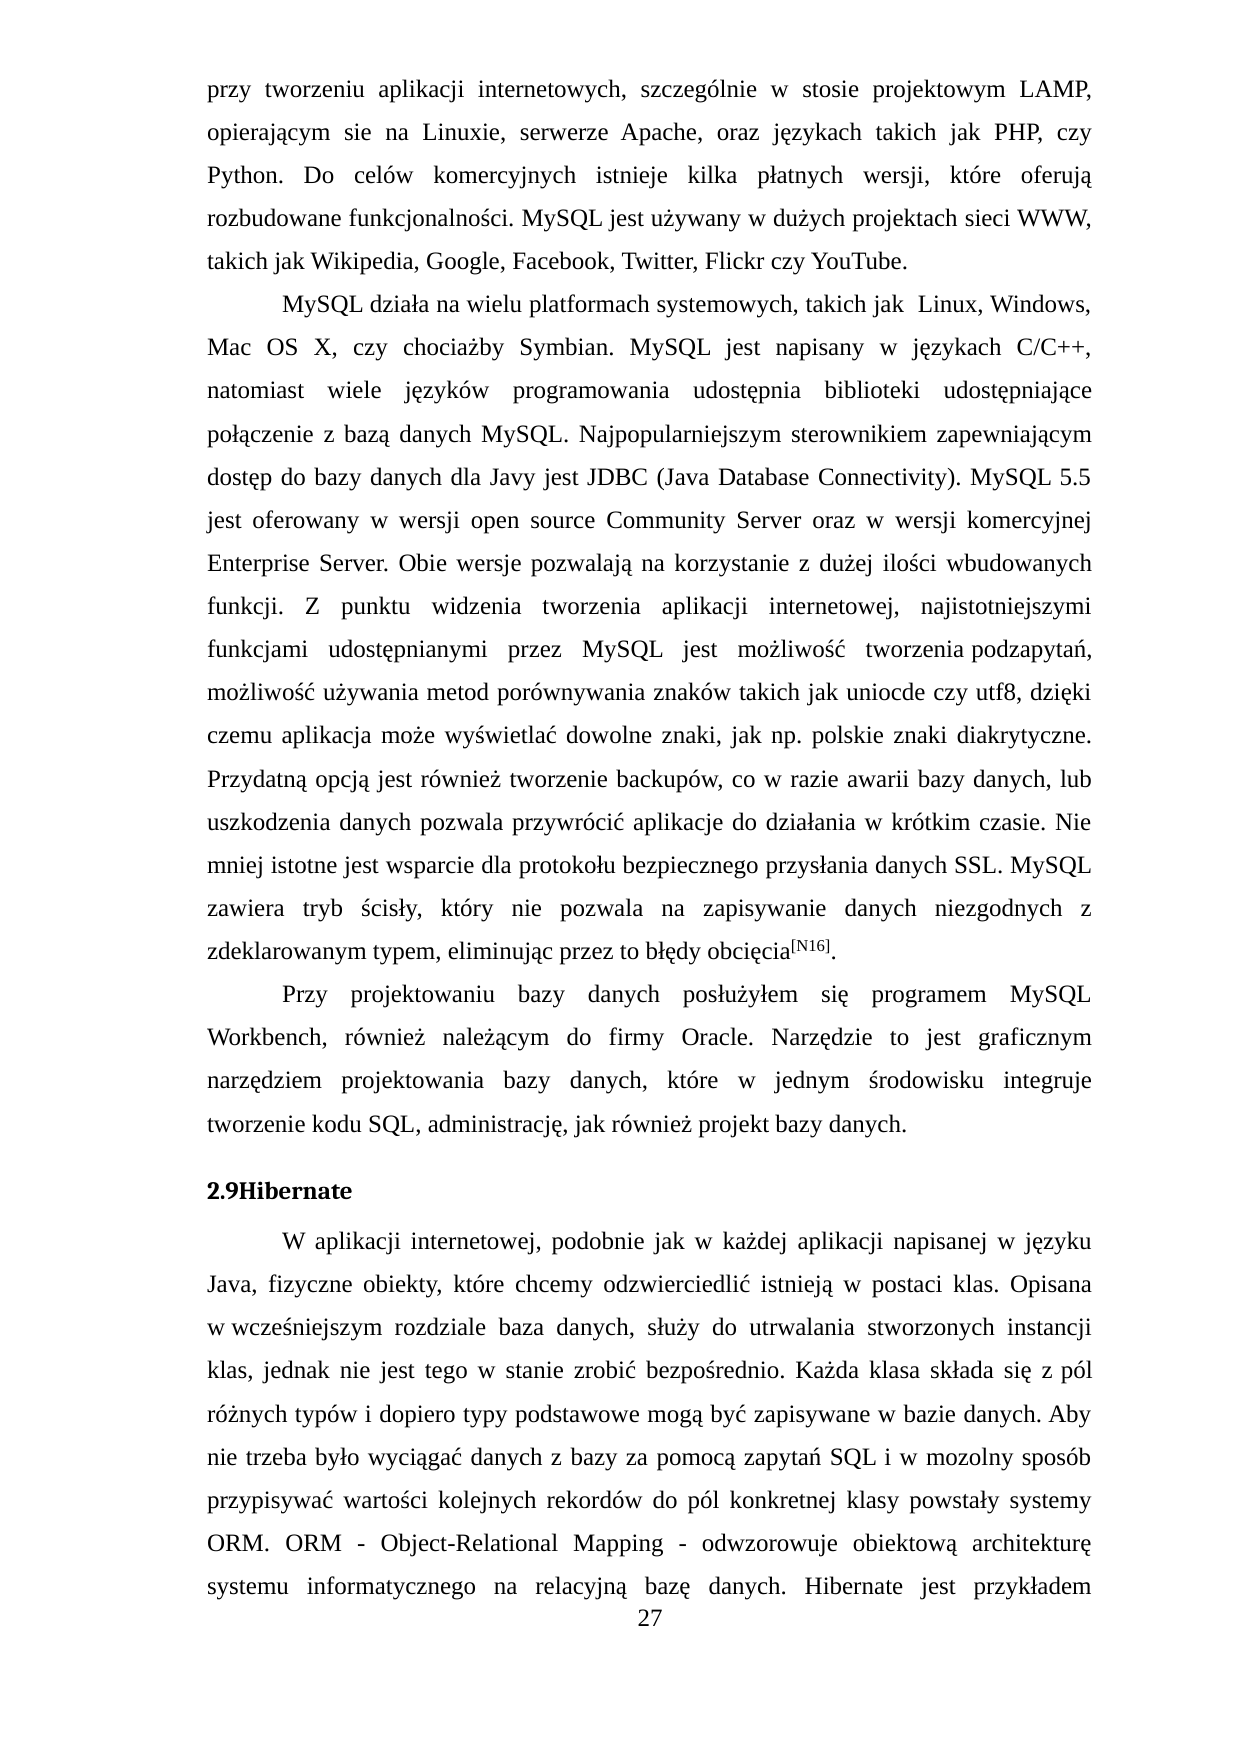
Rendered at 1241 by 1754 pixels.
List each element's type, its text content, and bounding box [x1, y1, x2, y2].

text przy tworzeniu aplikacji internetowych, szczególnie w stosie projektowym LAMP, opierającym sie na Linuxie, serwerze Apache, oraz językach takich jak PHP, czy Python. Do celów komercyjnych istnieje kilka płatnych wersji, które oferują rozbudowane funkcjonalności. MySQL jest używany w dużych projektach sieci WWW, takich jak Wikipedia, Google, Facebook, Twitter, Flickr czy YouTube. [207, 74, 1092, 275]
text W aplikacji internetowej, podobnie jak w każdej aplikacji napisanej w języku Java, fizyczne obiekty, które chcemy odzwierciedlić istnieją w postaci klas. Opisana w wcześniejszym rozdziale baza danych, służy do utrwalania stworzonych instancji klas, jednak nie jest tego w stanie zrobić bezpośrednio. Każda klasa składa się z pól różnych typów i dopiero typy podstawowe mogą być zapisywane w bazie danych. Aby nie trzeba było wyciągać danych z bazy za pomocą zapytań SQL i w mozolny sposób przypisywać wartości kolejnych rekordów do pól konkretnej klasy powstały systemy ORM. ORM - Object-Relational Mapping - odwzorowuje obiektową architekturę systemu informatycznego na relacyjną bazę danych. Hibernate jest przykładem [207, 1226, 1092, 1600]
text MySQL działa na wielu platformach systemowych, takich jak Linux, Windows, Mac OS X, czy chociażby Symbian. MySQL jest napisany w językach C/C++, natomiast wiele języków programowania udostępnia biblioteki udostępniające połączenie z bazą danych MySQL. Najpopularniejszym sterownikiem zapewniającym dostęp do bazy danych dla Javy jest JDBC (Java Database Connectivity). MySQL 5.5 jest oferowany w wersji open source Community Server oraz w wersji komercyjnej Enterprise Server. Obie wersje pozwalają na korzystanie z dużej ilości wbudowanych funkcji. Z punktu widzenia tworzenia aplikacji internetowej, najistotniejszymi funkcjami udostępnianymi przez MySQL jest możliwość tworzenia podzapytań, możliwość używania metod porównywania znaków takich jak uniocde czy utf8, dzięki czemu aplikacja może wyświetlać dowolne znaki, jak np. polskie znaki diakrytyczne. Przydatną opcją jest również tworzenie backupów, co w razie awarii bazy danych, lub uszkodzenia danych pozwala przywrócić aplikacje do działania w krótkim czasie. Nie mniej istotne jest wsparcie dla protokołu bezpiecznego przysłania danych SSL. MySQL zawiera tryb ścisły, który nie pozwala na zapisywanie danych niezgodnych z zdeklarowanym typem, eliminując przez to błędy obcięcia[N16]. [207, 289, 1092, 965]
list Hibernate [207, 1177, 1092, 1206]
text Przy projektowaniu bazy danych posłużyłem się programem MySQL Workbench, również należącym do firmy Oracle. Narzędzie to jest graficznym narzędziem projektowania bazy danych, które w jednym środowisku integruje tworzenie kodu SQL, administrację, jak również projekt bazy danych. [207, 979, 1092, 1137]
